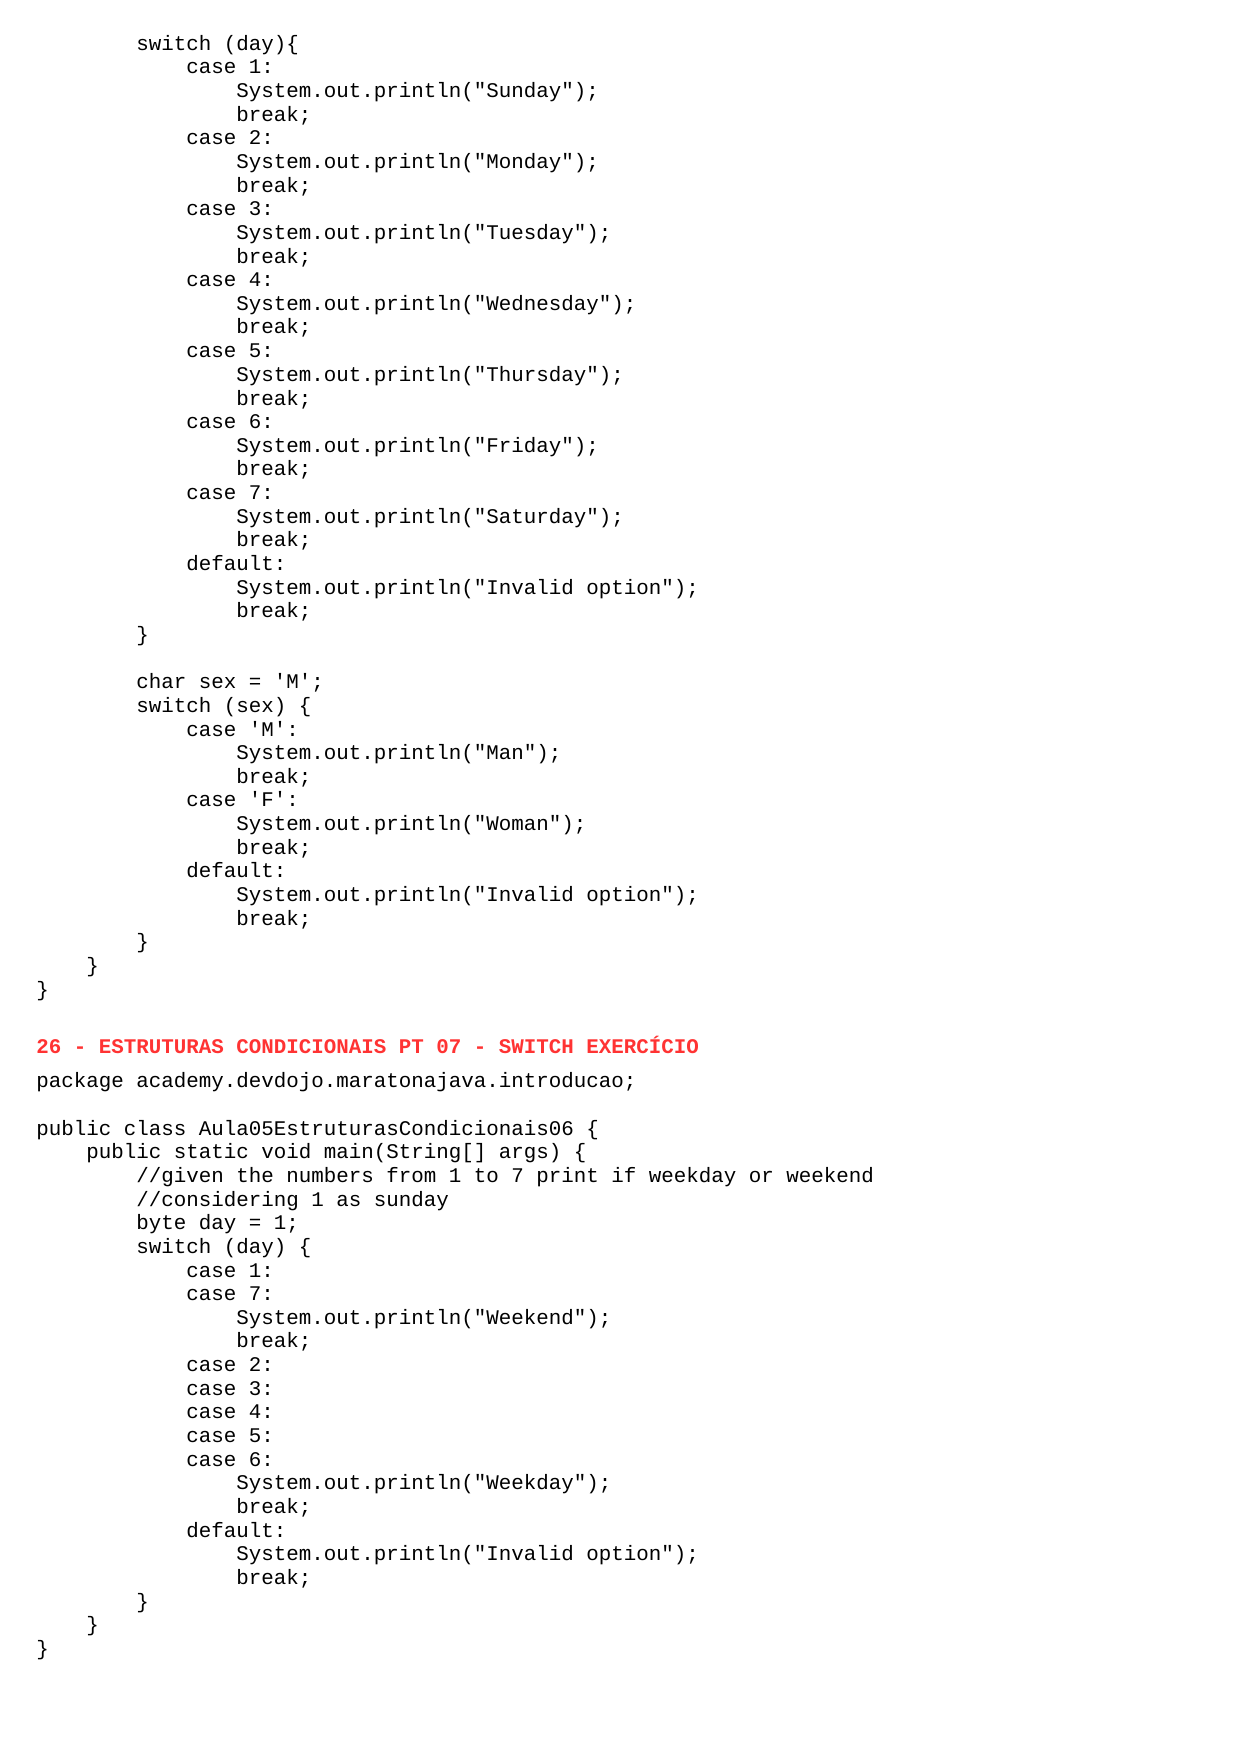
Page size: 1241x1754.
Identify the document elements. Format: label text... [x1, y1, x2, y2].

text System.out.println("Invalid option"); [36, 1543, 1208, 1567]
text package academy.devdojo.maratonajava.introducao; [36, 1070, 1208, 1094]
text default: [36, 1520, 1208, 1543]
text } [36, 931, 1208, 955]
text } [36, 1591, 1208, 1614]
text 26 - ESTRUTURAS CONDICIONAIS PT 07 - SWITCH EXERCÍCIO [36, 1036, 1208, 1060]
text System.out.println("Weekend"); [36, 1307, 1208, 1331]
text System.out.println("Man"); [36, 742, 1208, 766]
text break; [36, 908, 1208, 931]
text //given the numbers from 1 to 7 print if weekday or weekend [36, 1165, 1208, 1189]
text case 5: [36, 340, 1208, 364]
text } [36, 1638, 1208, 1662]
text case 'F': [36, 789, 1208, 813]
text public static void main(String[] args) { [36, 1141, 1208, 1165]
text case 7: [36, 482, 1208, 506]
text case 4: [36, 269, 1208, 293]
text System.out.println("Invalid option"); [36, 884, 1208, 908]
text case 2: [36, 1354, 1208, 1378]
text default: [36, 860, 1208, 884]
text case 1: [36, 56, 1208, 80]
text } [36, 979, 1208, 1002]
text } [36, 624, 1208, 648]
text System.out.println("Friday"); [36, 435, 1208, 458]
text case 6: [36, 1449, 1208, 1472]
text byte day = 1; [36, 1212, 1208, 1236]
text System.out.println("Wednesday"); [36, 293, 1208, 317]
text case 3: [36, 1378, 1208, 1401]
text break; [36, 104, 1208, 127]
text switch (sex) { [36, 695, 1208, 718]
text break; [36, 529, 1208, 553]
text switch (day){ [36, 33, 1208, 56]
text System.out.println("Thursday"); [36, 364, 1208, 387]
text } [36, 1614, 1208, 1638]
text break; [36, 175, 1208, 198]
text case 7: [36, 1283, 1208, 1307]
text default: [36, 553, 1208, 577]
text System.out.println("Monday"); [36, 151, 1208, 175]
text System.out.println("Tuesday"); [36, 222, 1208, 246]
text break; [36, 600, 1208, 624]
text case 3: [36, 198, 1208, 222]
text } [36, 955, 1208, 979]
text System.out.println("Weekday"); [36, 1472, 1208, 1496]
text //considering 1 as sunday [36, 1189, 1208, 1212]
text System.out.println("Saturday"); [36, 506, 1208, 529]
text break; [36, 1567, 1208, 1591]
text char sex = 'M'; [36, 671, 1208, 695]
text System.out.println("Sunday"); [36, 80, 1208, 104]
text case 6: [36, 411, 1208, 435]
text break; [36, 458, 1208, 482]
text break; [36, 317, 1208, 340]
text case 1: [36, 1259, 1208, 1283]
text public class Aula05EstruturasCondicionais06 { [36, 1118, 1208, 1141]
text case 2: [36, 127, 1208, 151]
text break; [36, 837, 1208, 860]
text break; [36, 766, 1208, 789]
text case 5: [36, 1425, 1208, 1449]
text break; [36, 1496, 1208, 1520]
text break; [36, 246, 1208, 269]
text case 4: [36, 1401, 1208, 1425]
text break; [36, 387, 1208, 411]
text System.out.println("Woman"); [36, 813, 1208, 837]
text switch (day) { [36, 1236, 1208, 1259]
text System.out.println("Invalid option"); [36, 577, 1208, 600]
text break; [36, 1331, 1208, 1354]
text case 'M': [36, 718, 1208, 742]
